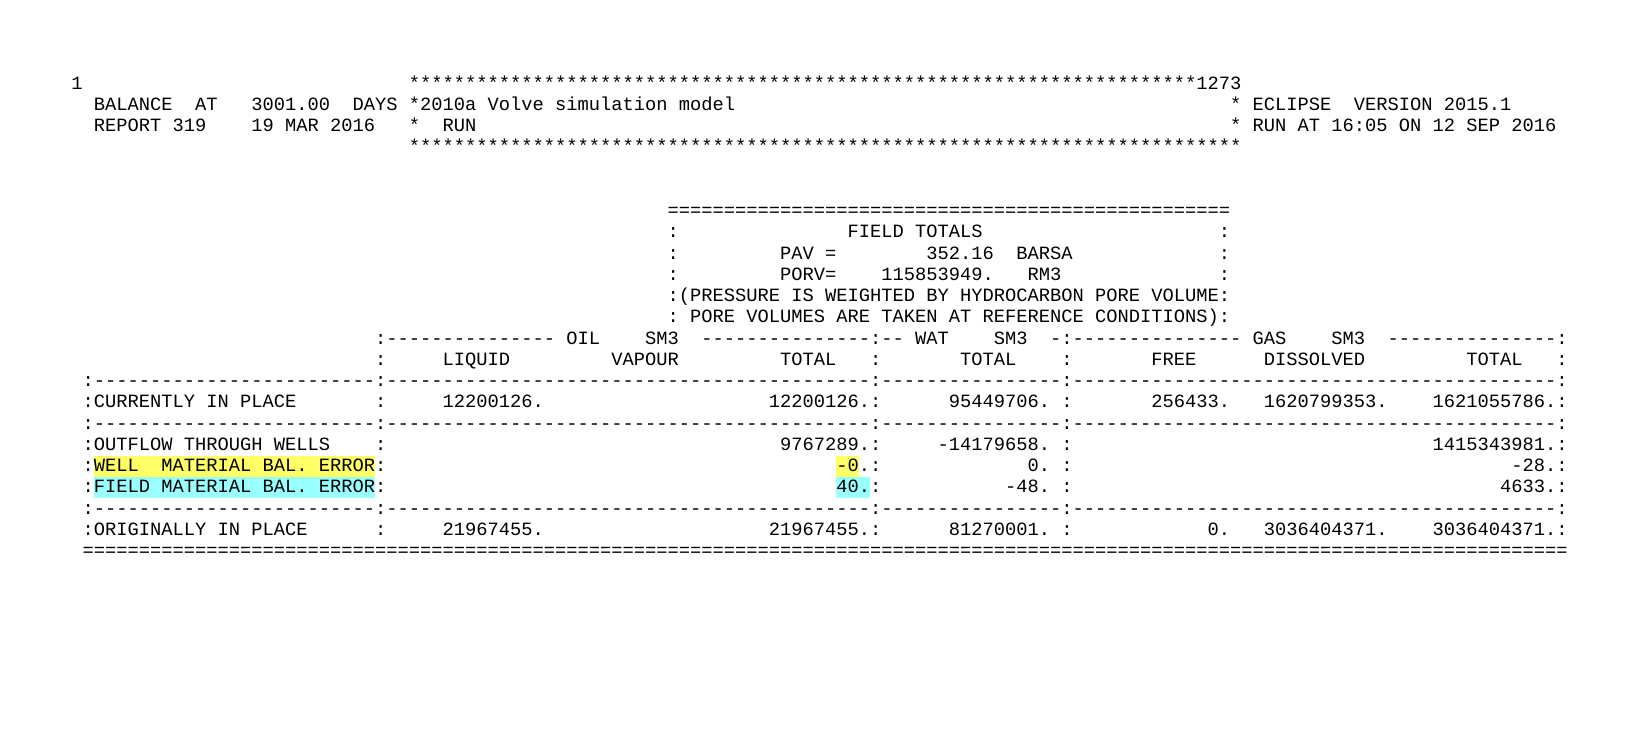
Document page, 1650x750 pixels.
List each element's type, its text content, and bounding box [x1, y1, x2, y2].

text :OUTFLOW THROUGH WELLS : 9767289.: -14179658. : 1415343981.: [71, 435, 1584, 456]
text :-------------------------:-------------------------------------------:----------------:-------------------------------------------: [71, 371, 1584, 392]
text : PAV = 352.16 BARSA : [71, 243, 1584, 265]
text : FIELD TOTALS : [71, 222, 1584, 243]
text : PORV= 115853949. RM3 : [71, 265, 1584, 286]
text : PORE VOLUMES ARE TAKEN AT REFERENCE CONDITIONS): [71, 307, 1584, 328]
text :FIELD MATERIAL BAL. ERROR: 40.: -48. : 4633.: [71, 477, 1584, 498]
text :(PRESSURE IS WEIGHTED BY HYDROCARBON PORE VOLUME: [71, 286, 1584, 307]
text :-------------------------:-------------------------------------------:----------------:-------------------------------------------: [71, 498, 1584, 520]
text :ORIGINALLY IN PLACE : 21967455. 21967455.: 81270001. : 0. 3036404371. 3036404371.: [71, 520, 1584, 541]
text :-------------------------:-------------------------------------------:----------------:-------------------------------------------: [71, 413, 1584, 435]
text :--------------- OIL SM3 ---------------:-- WAT SM3 -:--------------- GAS SM3 ---------------: [71, 328, 1584, 350]
text :CURRENTLY IN PLACE : 12200126. 12200126.: 95449706. : 256433. 1620799353. 1621055786.: [71, 392, 1584, 413]
text ************************************************************************** [71, 137, 1584, 158]
text : LIQUID VAPOUR TOTAL : TOTAL : FREE DISSOLVED TOTAL : [71, 350, 1584, 371]
text ==================================================================================================================================== [71, 541, 1584, 562]
text 1 **********************************************************************1273 [71, 73, 1584, 95]
text BALANCE AT 3001.00 DAYS *2010a Volve simulation model * ECLIPSE VERSION 2015.1 [71, 95, 1584, 116]
text ================================================== [71, 201, 1584, 222]
text REPORT 319 19 MAR 2016 * RUN * RUN AT 16:05 ON 12 SEP 2016 [71, 116, 1584, 137]
text :WELL MATERIAL BAL. ERROR: -0.: 0. : -28.: [71, 456, 1584, 477]
